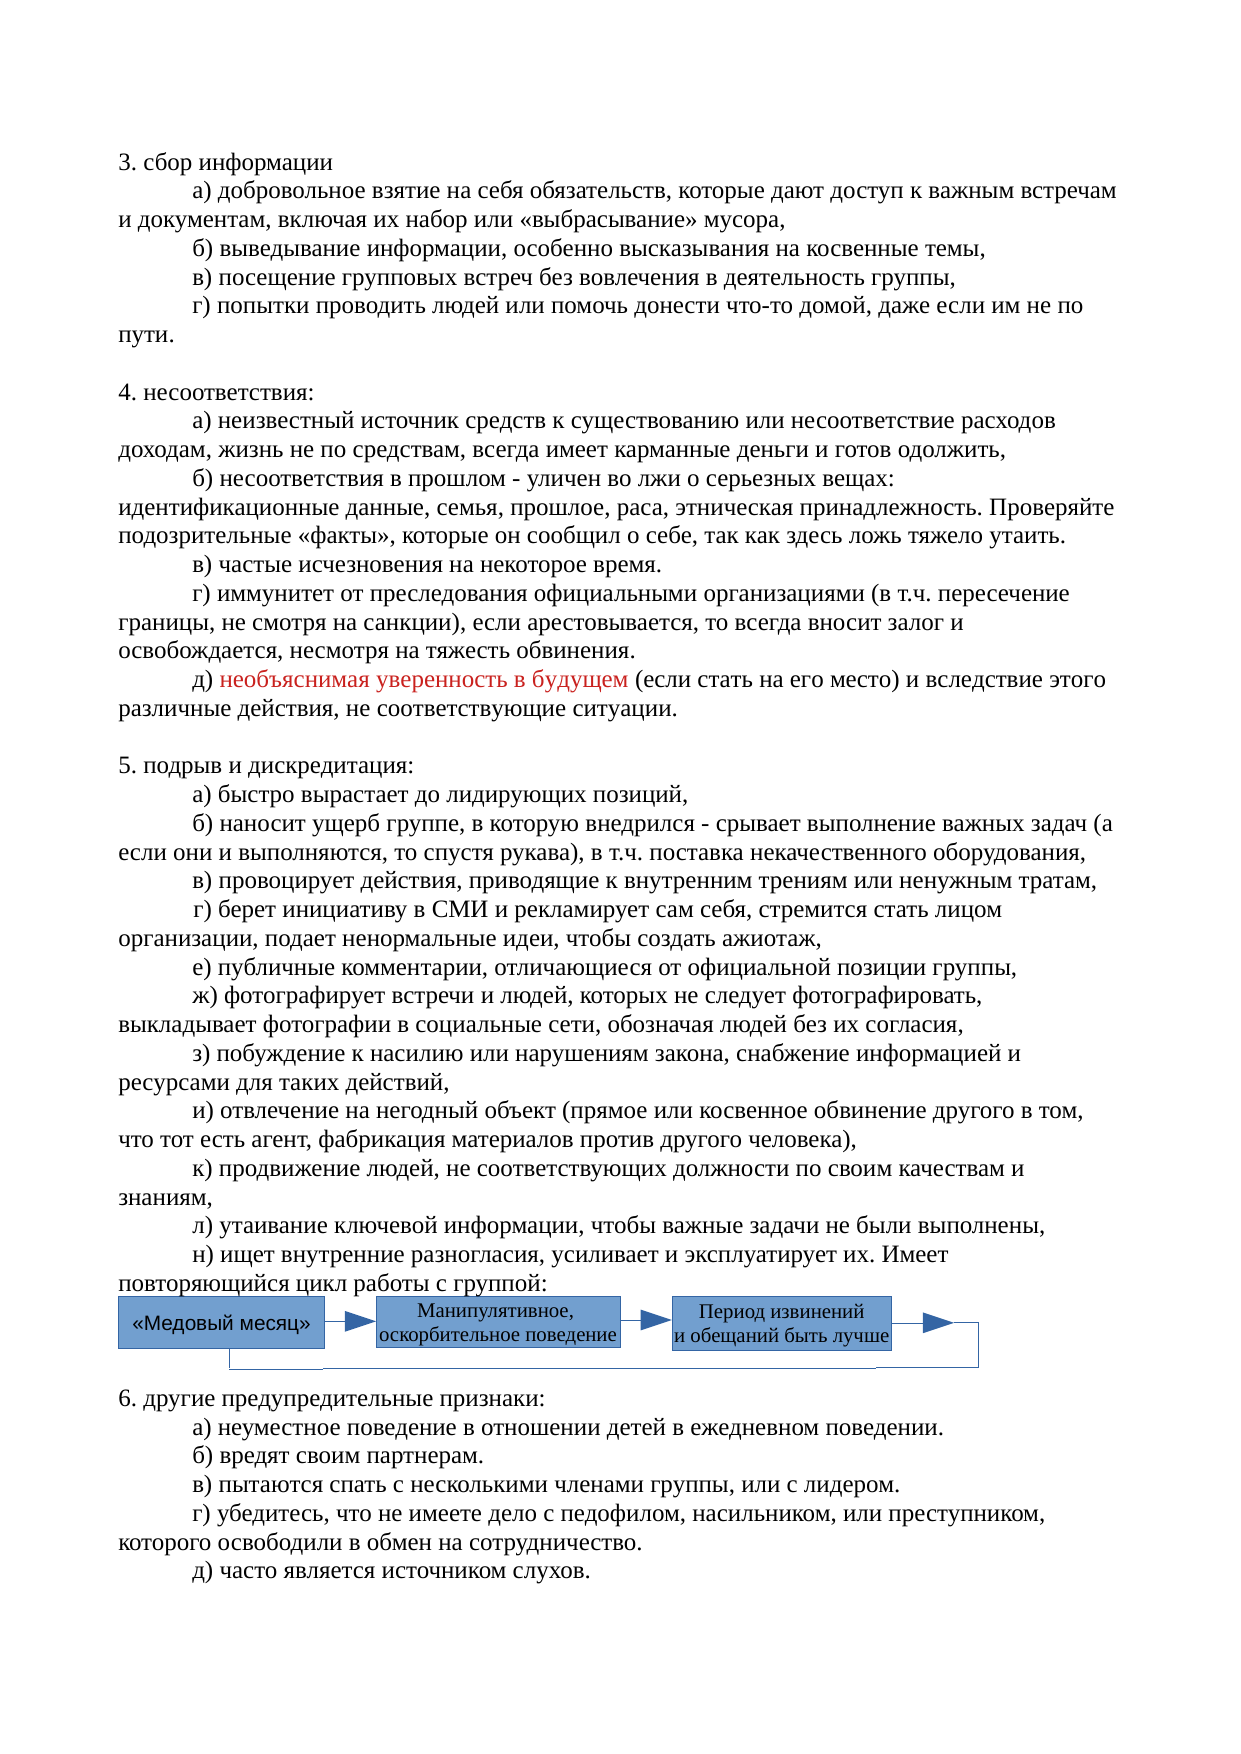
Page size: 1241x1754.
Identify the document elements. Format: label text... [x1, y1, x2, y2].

text 6. другие предупредительные признаки: [118, 1383, 1122, 1412]
text к) продвижение людей, не соответствующих должности по своим качествам и знаниям, [118, 1153, 1122, 1211]
text г) убедитесь, что не имеете дело с педофилом, насильником, или преступником, которого освободили в обмен на сотрудничество. [118, 1498, 1122, 1556]
text г) иммунитет от преследования официальными организациями (в т.ч. пересечение границы, не смотря на санкции), если арестовывается, то всегда вносит залог и освобождается, несмотря на тяжесть обвинения. [118, 578, 1122, 664]
text а) быстро вырастает до лидирующих позиций, [118, 779, 1122, 808]
text 3. сбор информации [118, 147, 1122, 176]
text д) необъяснимая уверенность в будущем (если стать на его место) и вследствие этого различные действия, не соответствующие ситуации. [118, 664, 1122, 722]
text в) пытаются спать с несколькими членами группы, или с лидером. [118, 1469, 1122, 1498]
text 5. подрыв и дискредитация: [118, 751, 1122, 779]
text а) неизвестный источник средств к существованию или несоответствие расходов доходам, жизнь не по средствам, всегда имеет карманные деньги и готов одолжить, [118, 406, 1122, 463]
text е) публичные комментарии, отличающиеся от официальной позиции группы, [118, 952, 1122, 981]
text и) отвлечение на негодный объект (прямое или косвенное обвинение другого в том, что тот есть агент, фабрикация материалов против другого человека), [118, 1096, 1122, 1153]
text 4. несоответствия: [118, 377, 1122, 406]
text г) берет инициативу в СМИ и рекламирует сам себя, стремится стать лицом организации, подает ненормальные идеи, чтобы создать ажиотаж, [118, 894, 1122, 952]
text в) провоцирует действия, приводящие к внутренним трениям или ненужным тратам, [118, 866, 1122, 894]
text а) неуместное поведение в отношении детей в ежедневном поведении. [118, 1412, 1122, 1441]
text б) несоответствия в прошлом - уличен во лжи о серьезных вещах: идентификационные данные, семья, прошлое, раса, этническая принадлежность. Проверяйте подозрительные «факты», которые он сообщил о себе, так как здесь ложь тяжело утаить. [118, 463, 1122, 549]
text л) утаивание ключевой информации, чтобы важные задачи не были выполнены, [118, 1211, 1122, 1239]
text в) посещение групповых встреч без вовлечения в деятельность группы, [118, 262, 1122, 291]
text б) выведывание информации, особенно высказывания на косвенные темы, [118, 233, 1122, 262]
text ж) фотографирует встречи и людей, которых не следует фотографировать, выкладывает фотографии в социальные сети, обозначая людей без их согласия, [118, 981, 1122, 1038]
text б) наносит ущерб группе, в которую внедрился - срывает выполнение важных задач (а если они и выполняются, то спустя рукава), в т.ч. поставка некачественного оборудования, [118, 808, 1122, 866]
text г) попытки проводить людей или помочь донести что-то домой, даже если им не по пути. [118, 291, 1122, 348]
text з) побуждение к насилию или нарушениям закона, снабжение информацией и ресурсами для таких действий, [118, 1038, 1122, 1096]
text б) вредят своим партнерам. [118, 1441, 1122, 1469]
text а) добровольное взятие на себя обязательств, которые дают доступ к важным встречам и документам, включая их набор или «выбрасывание» мусора, [118, 176, 1122, 233]
text д) часто является источником слухов. [118, 1556, 1122, 1584]
text н) ищет внутренние разногласия, усиливает и эксплуатирует их. Имеет повторяющийся цикл работы с группой: [118, 1239, 1122, 1297]
text в) частые исчезновения на некоторое время. [118, 549, 1122, 578]
